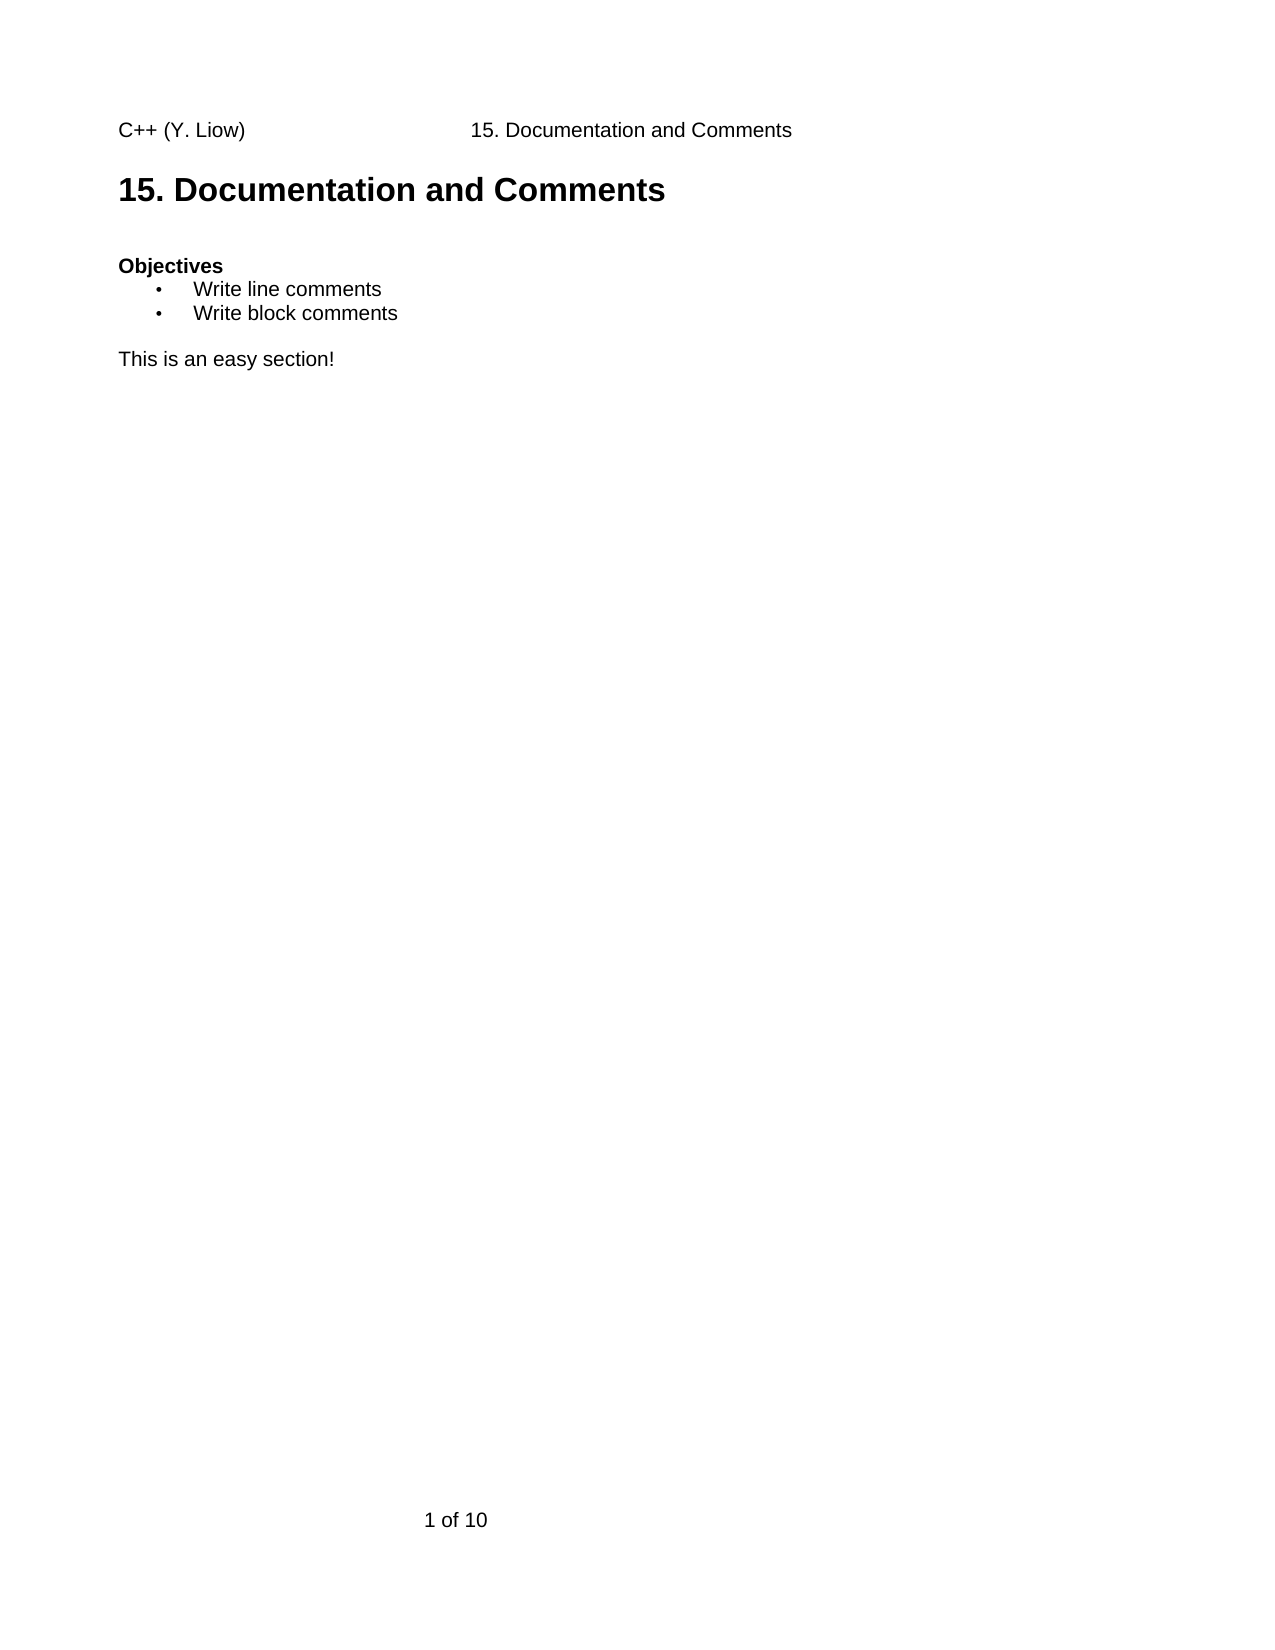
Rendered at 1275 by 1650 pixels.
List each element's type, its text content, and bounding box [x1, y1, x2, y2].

text This is an easy section! [118, 347, 793, 371]
list Write block comments [156, 301, 793, 324]
list Write line comments [156, 278, 793, 301]
text Objectives [118, 254, 793, 278]
text 15. Documentation and Comments [118, 171, 793, 208]
